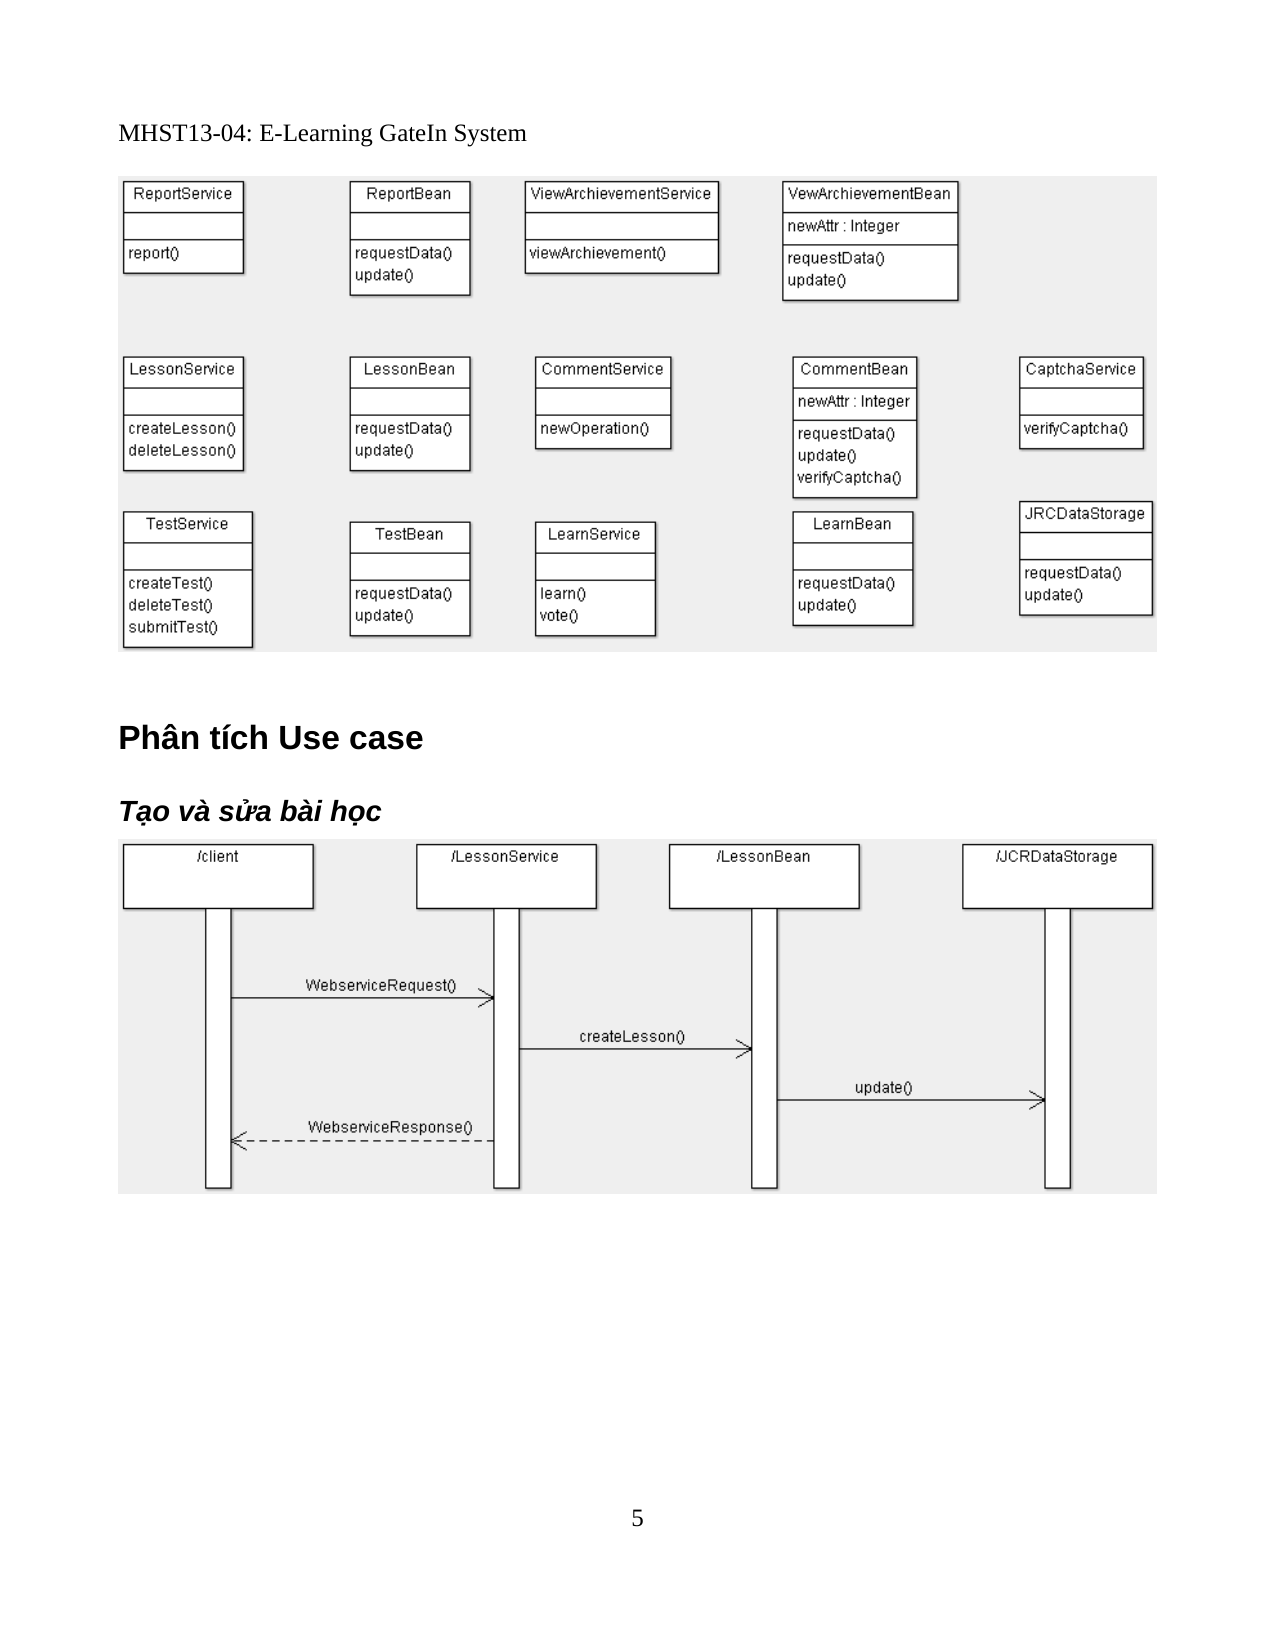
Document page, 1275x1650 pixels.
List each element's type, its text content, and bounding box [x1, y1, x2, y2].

subtitle Tạo và sửa bài học [118, 794, 1157, 827]
subtitle Phân tích Use case [118, 717, 1157, 756]
